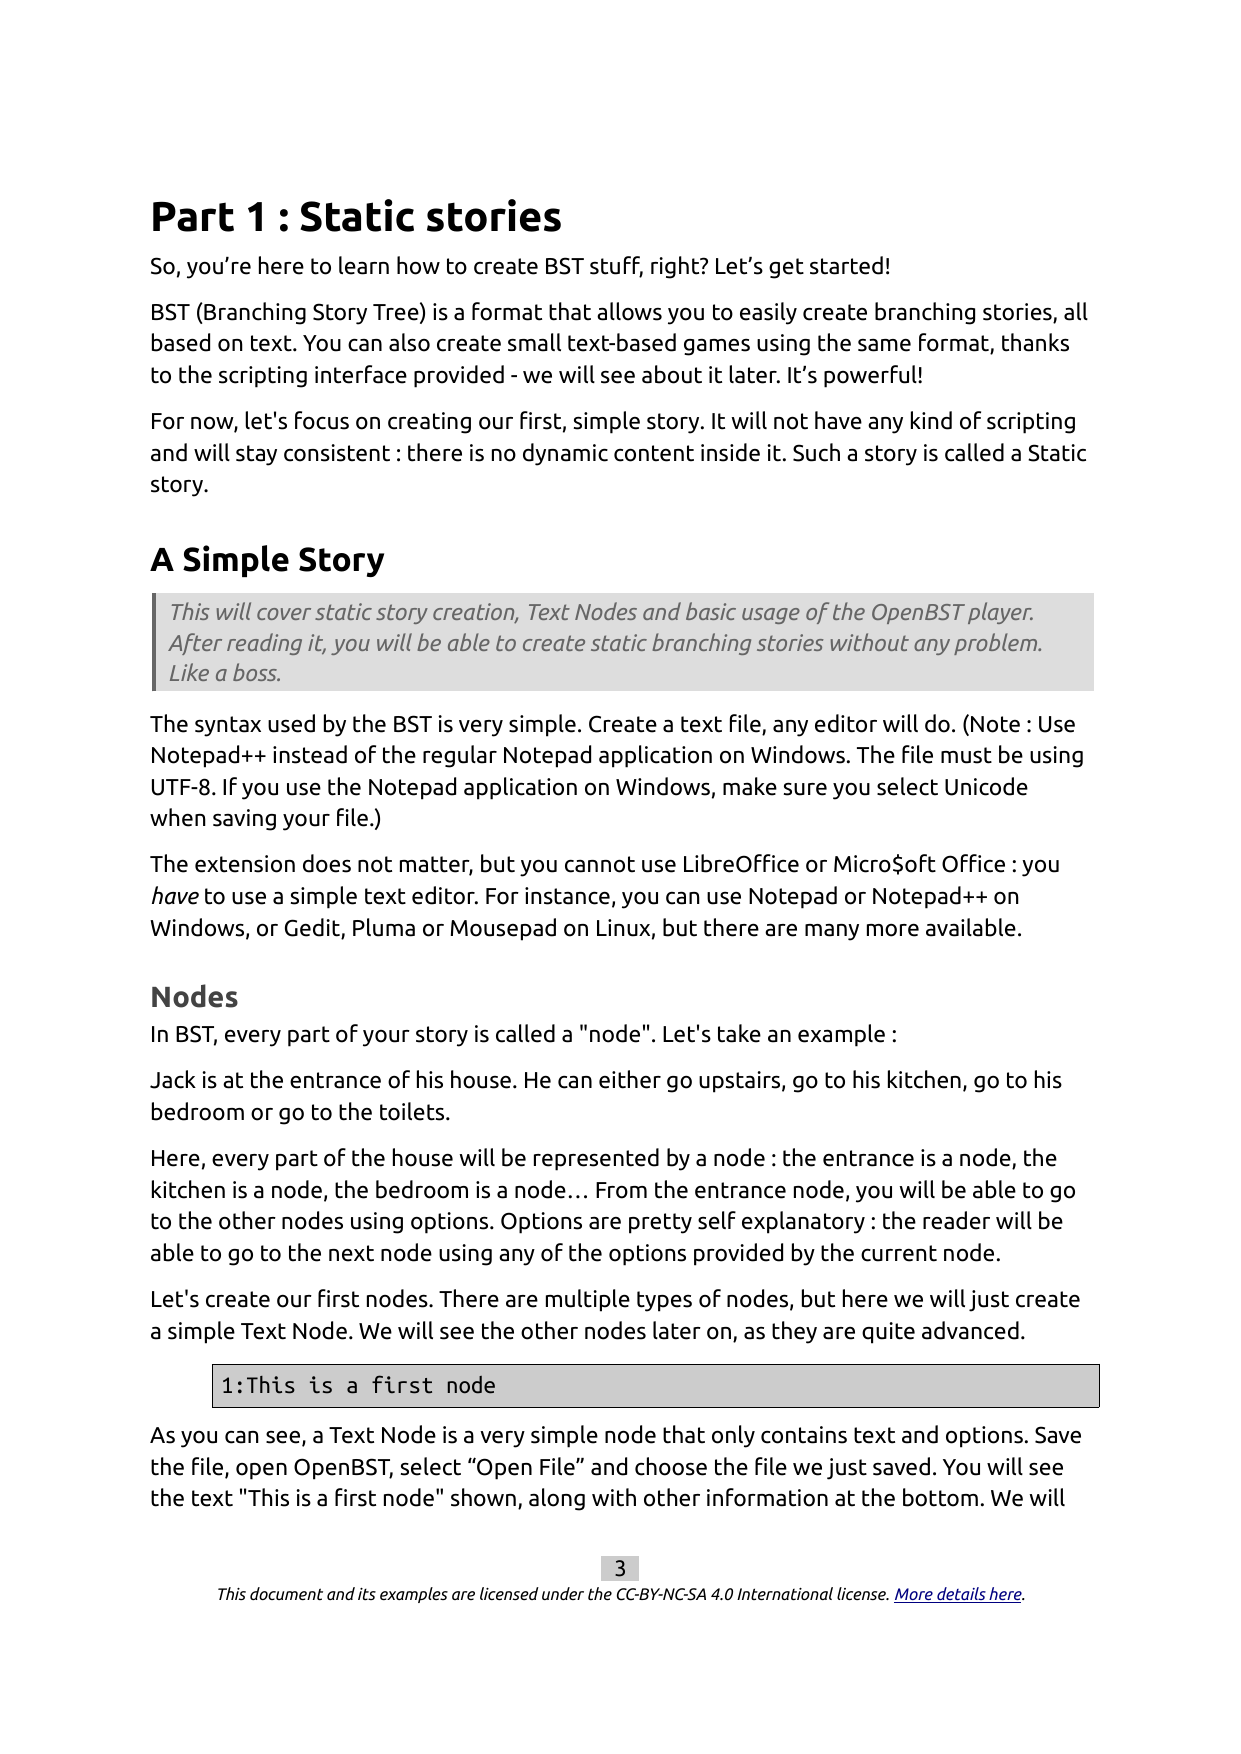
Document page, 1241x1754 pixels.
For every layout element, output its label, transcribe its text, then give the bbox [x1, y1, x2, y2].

text Let's create our first nodes. There are multiple types of nodes, but here we will just create a simple Text Node. We will see the other nodes later on, as they are quite advanced. [150, 1286, 1090, 1343]
text BST (Branching Story Tree) is a format that allows you to easily create branching stories, all based on text. You can also create small text-based games using the same format, thanks to the scripting interface provided - we will see about it later. It’s powerful! [150, 298, 1090, 388]
text This will cover static story creation, Text Nodes and basic usage of the OpenBST player. After reading it, you will be able to create static branching stories without any problem. Like a boss. [156, 593, 1090, 691]
text As you can see, a Text Node is a very simple node that only contains text and options. Save the file, open OpenBST, select “Open File” and choose the file we just saved. You will see the text "This is a first node" shown, along with other information at the bottom. We will [150, 1422, 1090, 1511]
text In BST, every part of your story is called a "node". Let's take an example : [150, 1021, 1090, 1047]
text Here, every part of the house will be represented by a node : the entrance is a node, the kitchen is a node, the bedroom is a node… From the entrance node, you will be able to go to the other nodes using options. Options are pretty self explanatory : the reader will be able to go to the next node using any of the options provided by the current node. [150, 1145, 1090, 1266]
text The syntax used by the BST is very simple. Create a text file, any editor will do. (Note : Use Notepad++ instead of the regular Notepad application on Windows. The file must be using UTF-8. If you use the Notepad application on Windows, make sure you select Unicode when saving your file.) [150, 710, 1090, 831]
subtitle Part 1 : Static stories [150, 192, 1090, 239]
text Jack is at the entrance of his house. He can either go upstairs, go to his kitchen, go to his bedroom or go to the toilets. [150, 1067, 1090, 1125]
text For now, let's focus on creating our first, simple story. It will not have any kind of scripting and will stay consistent : there is no dynamic content inside it. Such a story is called a Static story. [150, 407, 1090, 497]
text So, you’re here to learn how to create BST stuff, right? Let’s get started! [150, 252, 1090, 278]
text 1:This is a first node [213, 1365, 1099, 1407]
subtitle A Simple Story [150, 540, 1090, 578]
subtitle Nodes [150, 979, 1090, 1012]
text The extension does not matter, but you cannot use LibreOffice or Micro$oft Office : you have to use a simple text editor. For instance, you can use Notepad or Notepad++ on Windows, or Gedit, Pluma or Mousepad on Linux, but there are many more available. [150, 851, 1090, 940]
